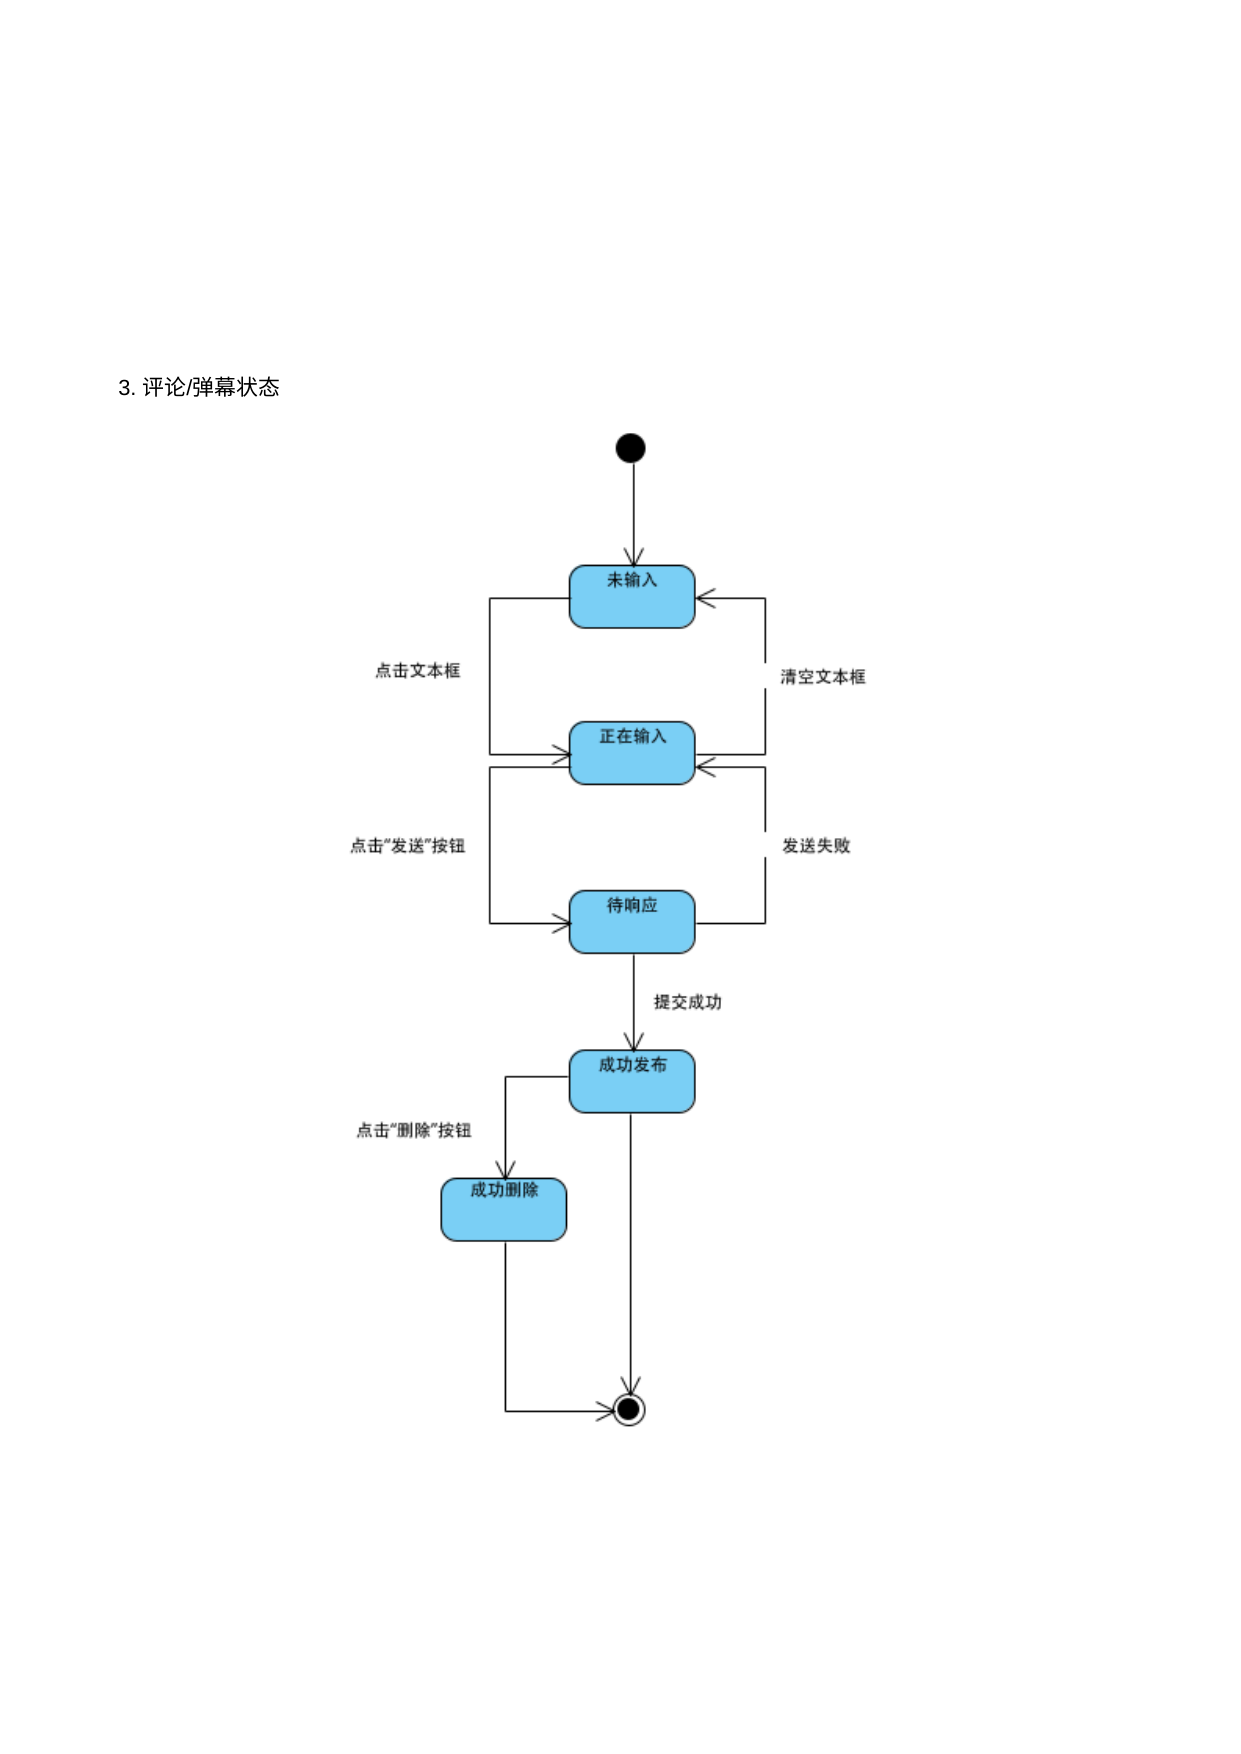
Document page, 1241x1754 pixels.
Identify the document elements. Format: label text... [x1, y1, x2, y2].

subtitle 评论/弹幕状态 [118, 370, 1122, 401]
picture [339, 407, 901, 1450]
